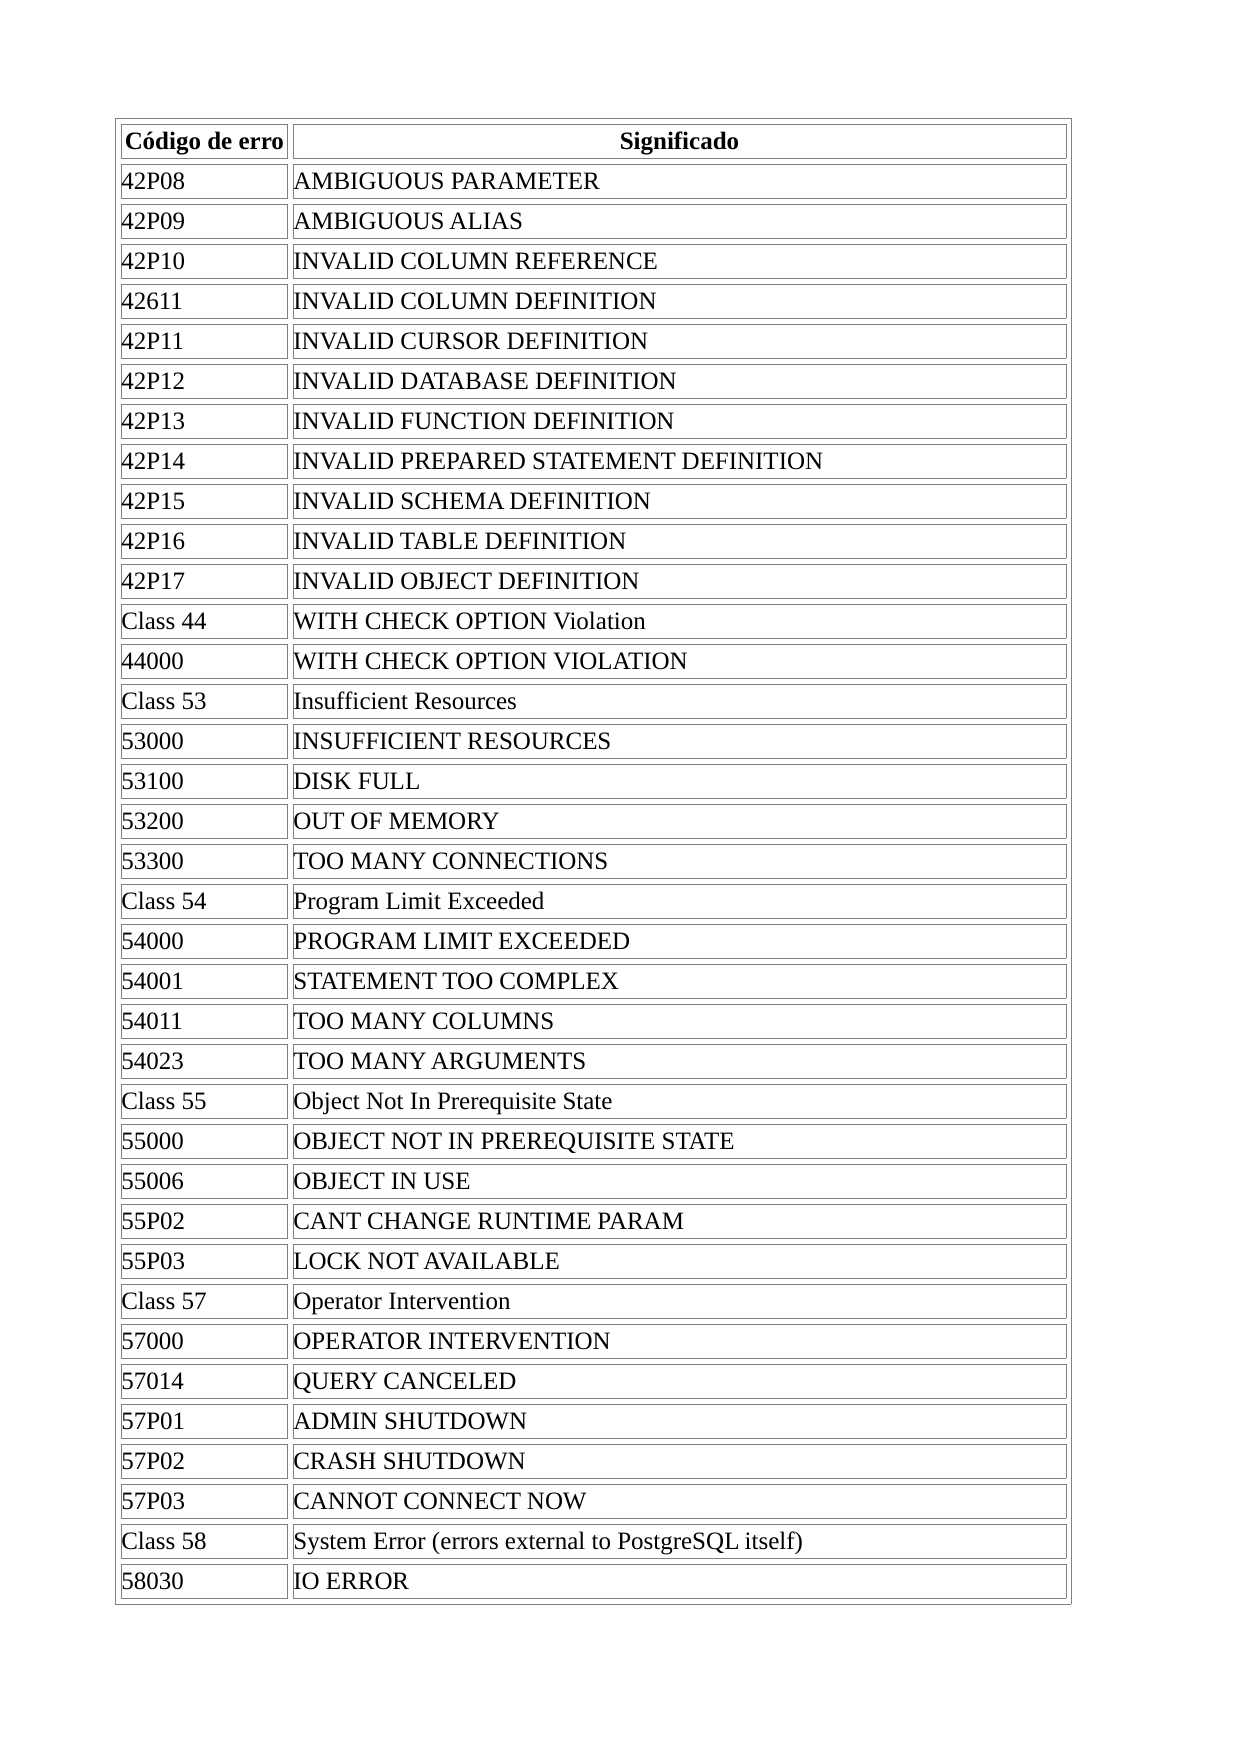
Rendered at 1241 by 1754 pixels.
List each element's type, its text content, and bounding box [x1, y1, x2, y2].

table_cell PROGRAM LIMIT EXCEEDED [290, 918, 1068, 958]
table_cell 54011 [118, 998, 290, 1038]
table_cell 53100 [118, 758, 290, 798]
table_cell 54000 [118, 918, 290, 958]
table_cell 55000 [118, 1118, 290, 1158]
table_header Significado [290, 119, 1068, 158]
table_cell OBJECT NOT IN PREREQUISITE STATE [290, 1118, 1068, 1158]
table_cell 55006 [118, 1158, 290, 1198]
table_cell INVALID CURSOR DEFINITION [290, 318, 1068, 358]
table_cell 57014 [118, 1358, 290, 1398]
table_cell Operator Intervention [290, 1278, 1068, 1318]
table_cell Object Not In Prerequisite State [290, 1078, 1068, 1118]
table_cell 57P01 [118, 1398, 290, 1438]
table_cell 53000 [118, 718, 290, 758]
table_cell 42P10 [118, 238, 290, 278]
table_cell Class 57 [118, 1278, 290, 1318]
table_cell 55P03 [118, 1238, 290, 1278]
table_cell OPERATOR INTERVENTION [290, 1318, 1068, 1358]
table_cell 53300 [118, 838, 290, 878]
table_cell 42P17 [118, 558, 290, 598]
table_cell 42P08 [118, 158, 290, 198]
table_cell WITH CHECK OPTION VIOLATION [290, 638, 1068, 678]
table_cell AMBIGUOUS ALIAS [290, 198, 1068, 238]
table_cell INVALID COLUMN DEFINITION [290, 278, 1068, 318]
table_cell INVALID COLUMN REFERENCE [290, 238, 1068, 278]
table_cell TOO MANY ARGUMENTS [290, 1038, 1068, 1078]
table_cell System Error (errors external to PostgreSQL itself) [290, 1518, 1068, 1558]
table_cell 42P11 [118, 318, 290, 358]
table_cell DISK FULL [290, 758, 1068, 798]
table_cell CANT CHANGE RUNTIME PARAM [290, 1198, 1068, 1238]
table_cell INVALID FUNCTION DEFINITION [290, 398, 1068, 438]
table_cell LOCK NOT AVAILABLE [290, 1238, 1068, 1278]
table_cell ADMIN SHUTDOWN [290, 1398, 1068, 1438]
table_cell Insufficient Resources [290, 678, 1068, 718]
table_cell Class 58 [118, 1518, 290, 1558]
table_cell Class 54 [118, 878, 290, 918]
table_cell INVALID OBJECT DEFINITION [290, 558, 1068, 598]
table_cell 57P02 [118, 1438, 290, 1478]
table_cell OBJECT IN USE [290, 1158, 1068, 1198]
table_cell 42P14 [118, 438, 290, 478]
table_cell 42P12 [118, 358, 290, 398]
table_cell 42P09 [118, 198, 290, 238]
table_cell WITH CHECK OPTION Violation [290, 598, 1068, 638]
table_cell Class 53 [118, 678, 290, 718]
table_cell 53200 [118, 798, 290, 838]
table_cell 57P03 [118, 1478, 290, 1518]
table_cell STATEMENT TOO COMPLEX [290, 958, 1068, 998]
table_cell 42P13 [118, 398, 290, 438]
table_cell 55P02 [118, 1198, 290, 1238]
table_cell Program Limit Exceeded [290, 878, 1068, 918]
table_cell CRASH SHUTDOWN [290, 1438, 1068, 1478]
table_cell 42611 [118, 278, 290, 318]
table_cell IO ERROR [290, 1558, 1068, 1598]
table_cell 42P16 [118, 518, 290, 558]
table_cell INVALID SCHEMA DEFINITION [290, 478, 1068, 518]
table_cell CANNOT CONNECT NOW [290, 1478, 1068, 1518]
table_cell Class 55 [118, 1078, 290, 1118]
table_cell INVALID PREPARED STATEMENT DEFINITION [290, 438, 1068, 478]
table_cell TOO MANY CONNECTIONS [290, 838, 1068, 878]
table_cell 58030 [118, 1558, 290, 1598]
table_cell Class 44 [118, 598, 290, 638]
table_cell INSUFFICIENT RESOURCES [290, 718, 1068, 758]
table_cell 57000 [118, 1318, 290, 1358]
table_cell TOO MANY COLUMNS [290, 998, 1068, 1038]
table_cell 42P15 [118, 478, 290, 518]
table_cell OUT OF MEMORY [290, 798, 1068, 838]
table_cell 54023 [118, 1038, 290, 1078]
table_cell INVALID DATABASE DEFINITION [290, 358, 1068, 398]
table_header Código de erro [118, 119, 290, 158]
table_cell 54001 [118, 958, 290, 998]
table_cell INVALID TABLE DEFINITION [290, 518, 1068, 558]
table_cell 44000 [118, 638, 290, 678]
table_cell AMBIGUOUS PARAMETER [290, 158, 1068, 198]
table_cell QUERY CANCELED [290, 1358, 1068, 1398]
